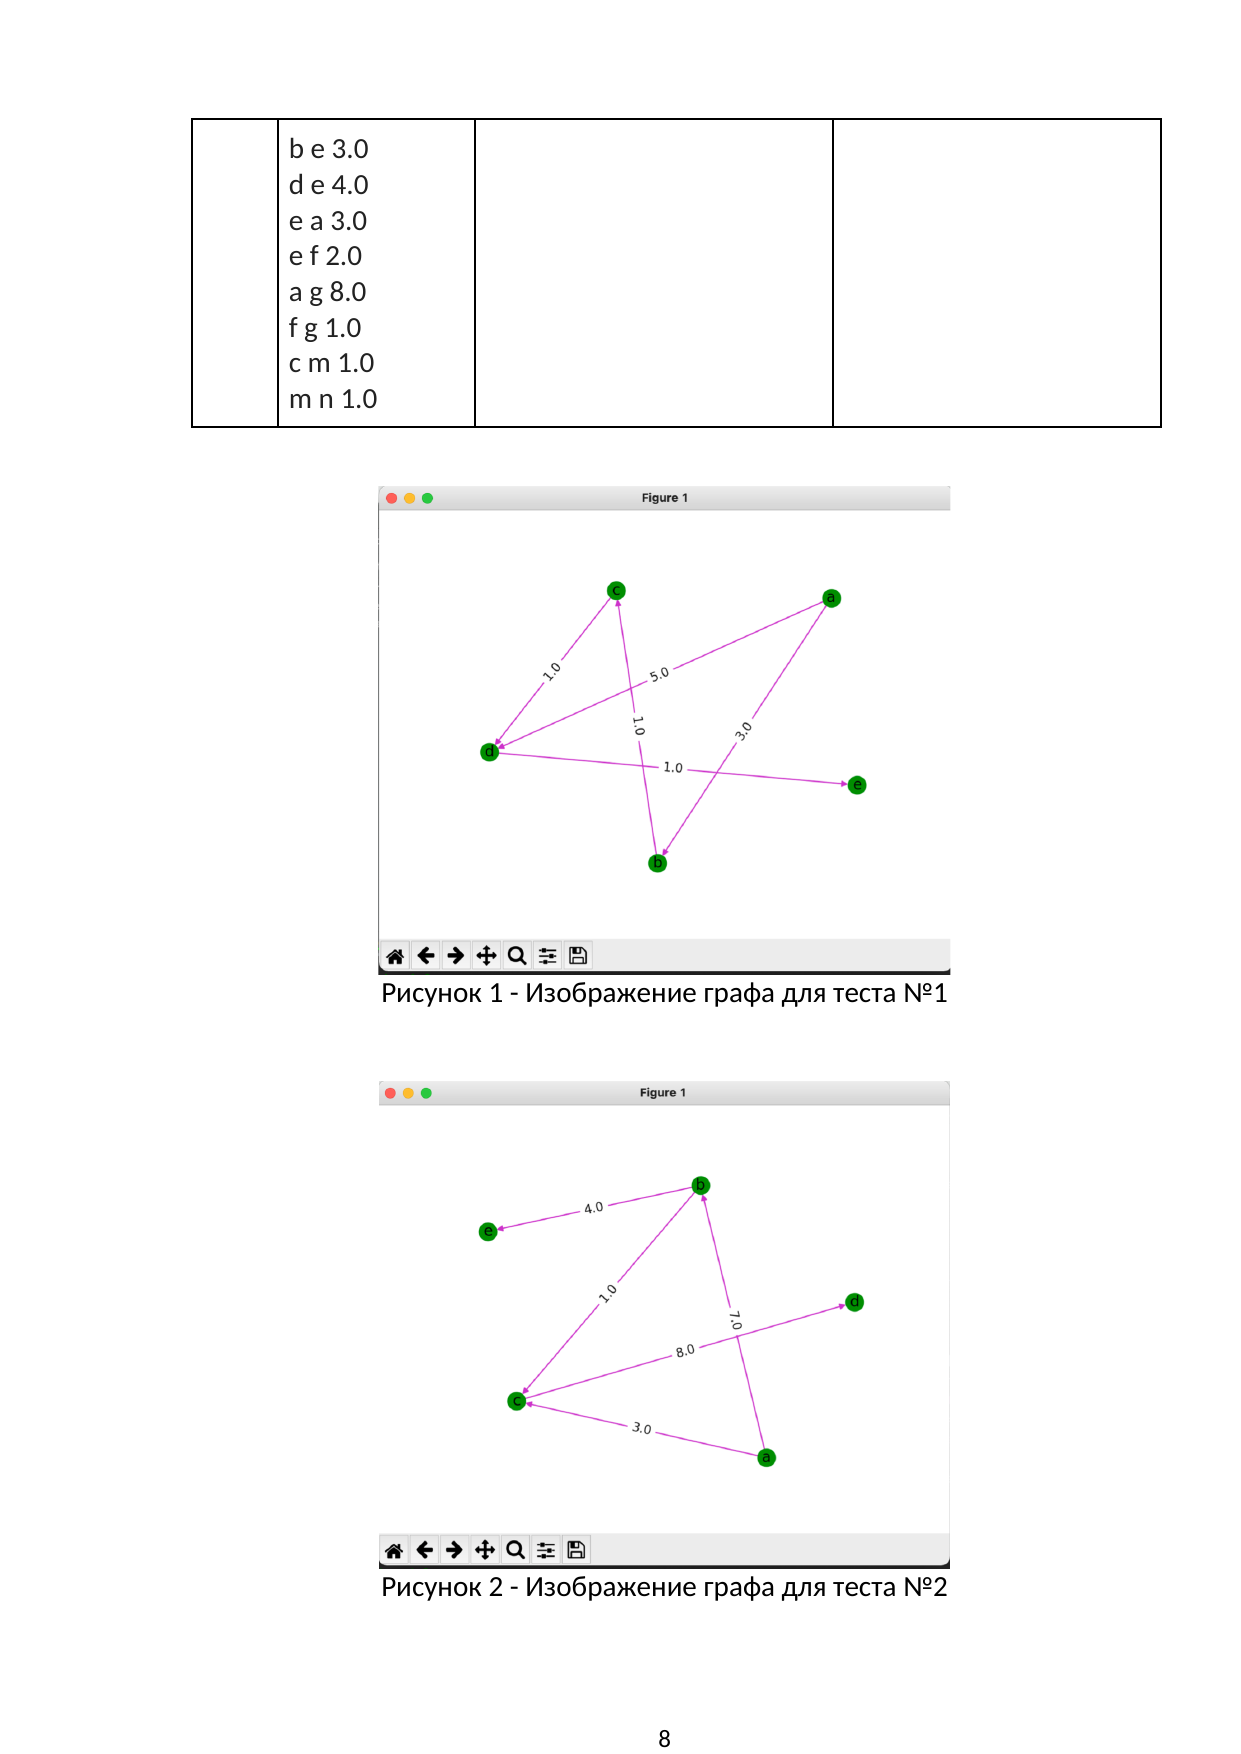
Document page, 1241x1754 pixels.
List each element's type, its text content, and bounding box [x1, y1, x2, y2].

picture [378, 486, 555, 975]
picture [379, 1081, 559, 1569]
text Рисунок 1 - Изображение графа для теста №1 [177, 974, 1152, 1010]
table_cell [834, 120, 1160, 426]
table_cell [476, 120, 832, 426]
table_cell b e 3.0 d e 4.0 e a 3.0 e f 2.0 a g 8.0 f g 1.0 c m 1.0 m n 1.0 [279, 120, 474, 426]
table_cell [193, 120, 277, 426]
text Рисунок 2 - Изображение графа для теста №2 [177, 1568, 1152, 1604]
